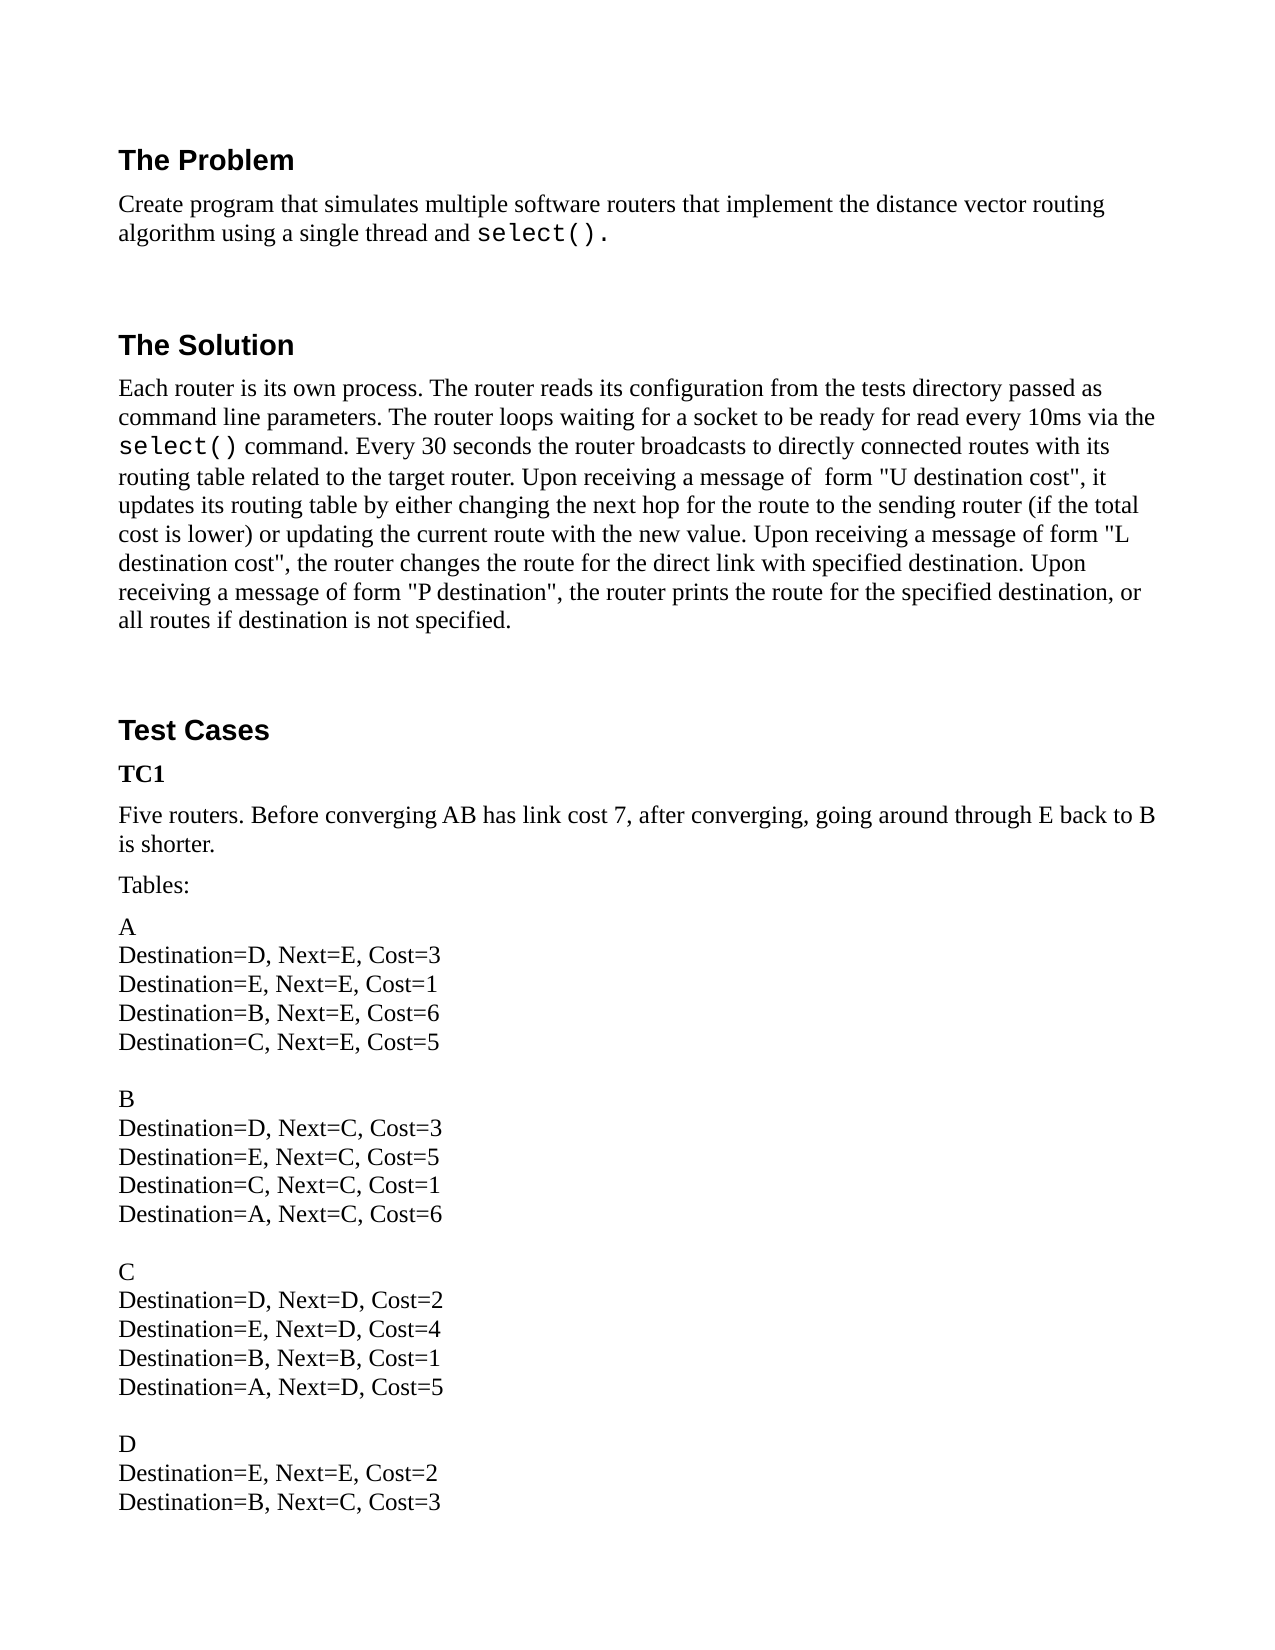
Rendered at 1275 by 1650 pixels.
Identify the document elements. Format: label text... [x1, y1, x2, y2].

subtitle Test Cases [118, 713, 1157, 747]
text C [118, 1257, 1157, 1285]
text Tables: [118, 870, 1157, 899]
text Destination=E, Next=C, Cost=5 [118, 1142, 1157, 1170]
text Destination=E, Next=D, Cost=4 [118, 1314, 1157, 1343]
text A [118, 912, 1157, 940]
text Destination=A, Next=D, Cost=5 [118, 1372, 1157, 1400]
text Destination=E, Next=E, Cost=2 [118, 1458, 1157, 1487]
text Destination=D, Next=D, Cost=2 [118, 1285, 1157, 1314]
text Each router is its own process. The router reads its configuration from the tests directory passed as command line parameters. The router loops waiting for a socket to be ready for read every 10ms via the select() command. Every 30 seconds the router broadcasts to directly connected routes with its routing table related to the target router. Upon receiving a message of form "U destination cost", it updates its routing table by either changing the next hop for the route to the sending router (if the total cost is lower) or updating the current route with the new value. Upon receiving a message of form "L destination cost", the router changes the route for the direct link with specified destination. Upon receiving a message of form "P destination", the router prints the route for the specified destination, or all routes if destination is not specified. [118, 373, 1157, 634]
text Destination=B, Next=C, Cost=3 [118, 1487, 1157, 1515]
text Destination=A, Next=C, Cost=6 [118, 1199, 1157, 1228]
text Destination=C, Next=C, Cost=1 [118, 1170, 1157, 1199]
text Destination=D, Next=E, Cost=3 [118, 940, 1157, 969]
text B [118, 1084, 1157, 1113]
text Destination=B, Next=E, Cost=6 [118, 998, 1157, 1027]
subtitle The Solution [118, 327, 1157, 361]
text Destination=B, Next=B, Cost=1 [118, 1343, 1157, 1372]
text Destination=D, Next=C, Cost=3 [118, 1113, 1157, 1142]
subtitle The Problem [118, 143, 1157, 177]
text TC1 [118, 759, 1157, 788]
text Destination=E, Next=E, Cost=1 [118, 969, 1157, 998]
text Create program that simulates multiple software routers that implement the distance vector routing algorithm using a single thread and select(). [118, 189, 1157, 249]
text Destination=C, Next=E, Cost=5 [118, 1027, 1157, 1055]
text D [118, 1429, 1157, 1458]
text Five routers. Before converging AB has link cost 7, after converging, going around through E back to B is shorter. [118, 800, 1157, 858]
